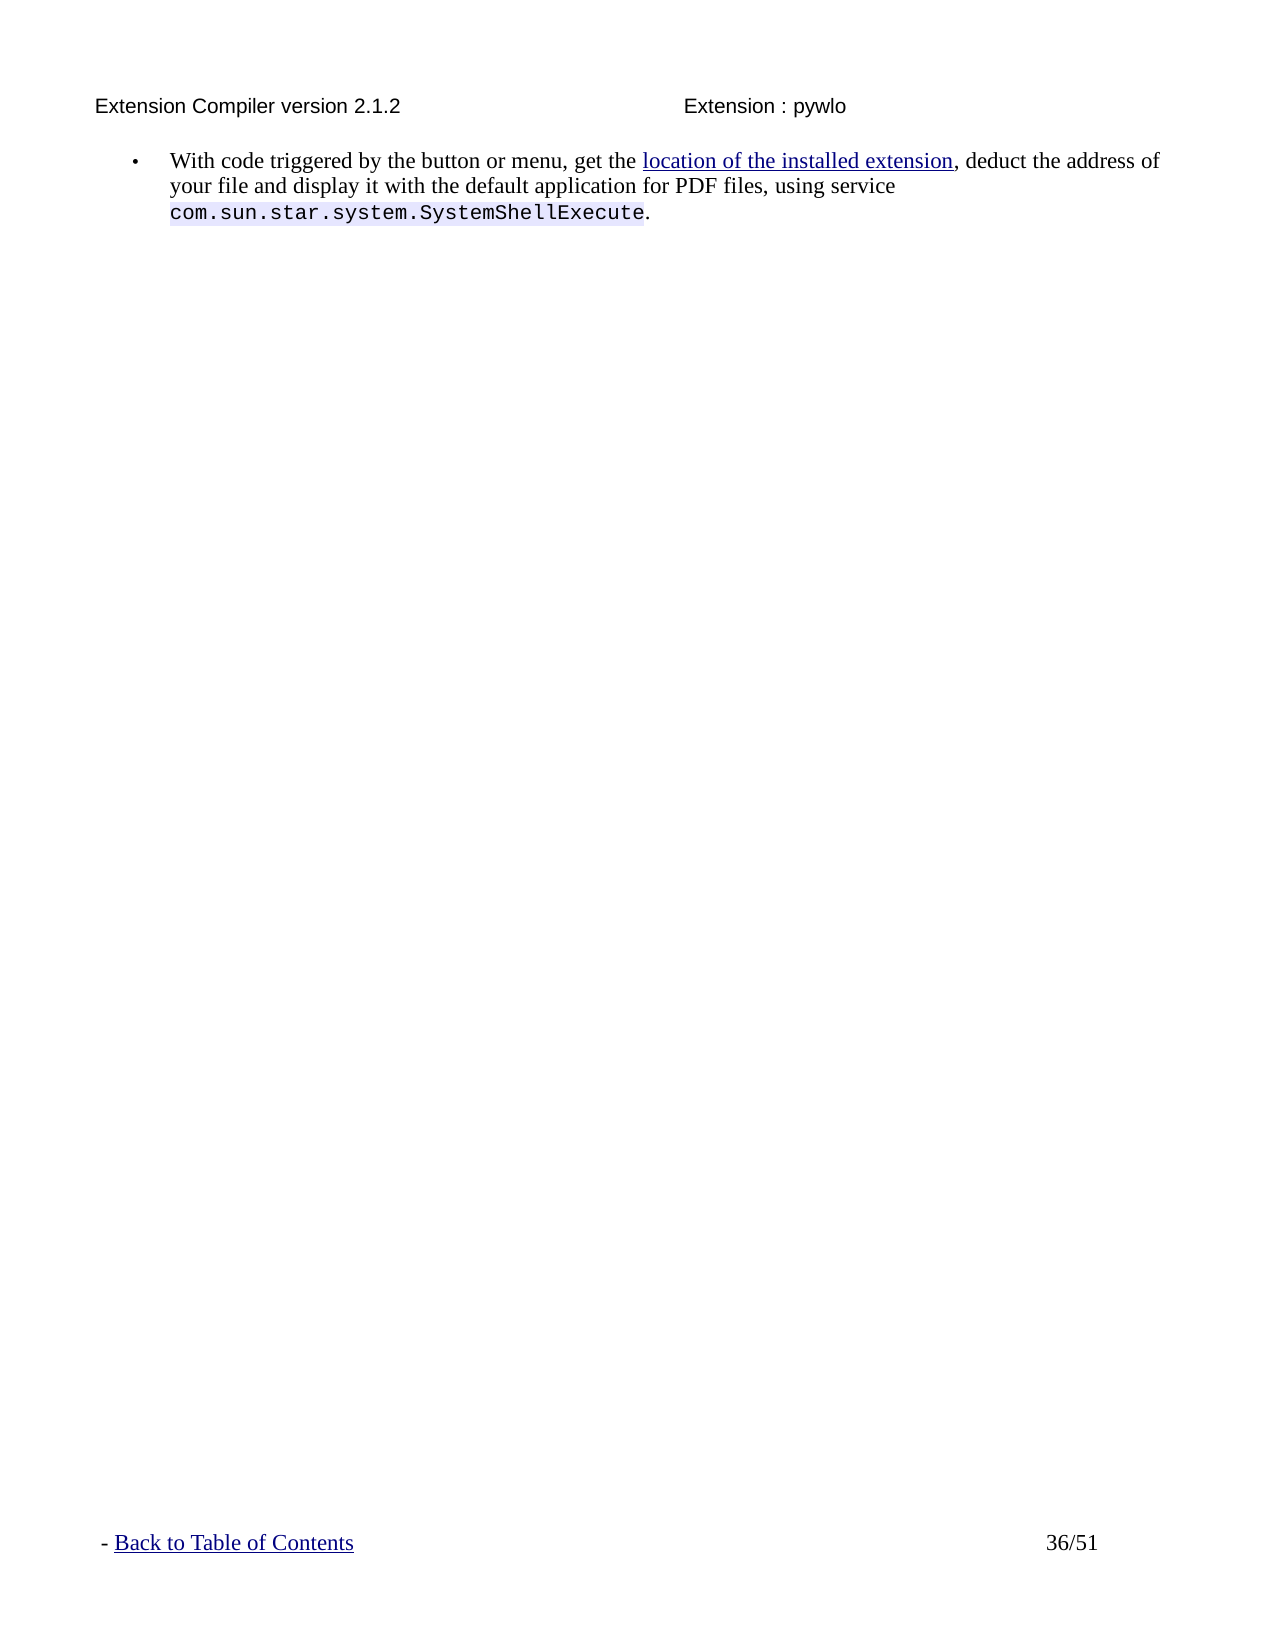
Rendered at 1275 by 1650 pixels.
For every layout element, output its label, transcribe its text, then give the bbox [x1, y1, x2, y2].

list With code triggered by the button or menu, get the location of the installed extension, deduct the address of your file and display it with the default application for PDF files, using service com.sun.star.system.SystemShellExecute. [132, 147, 1181, 226]
